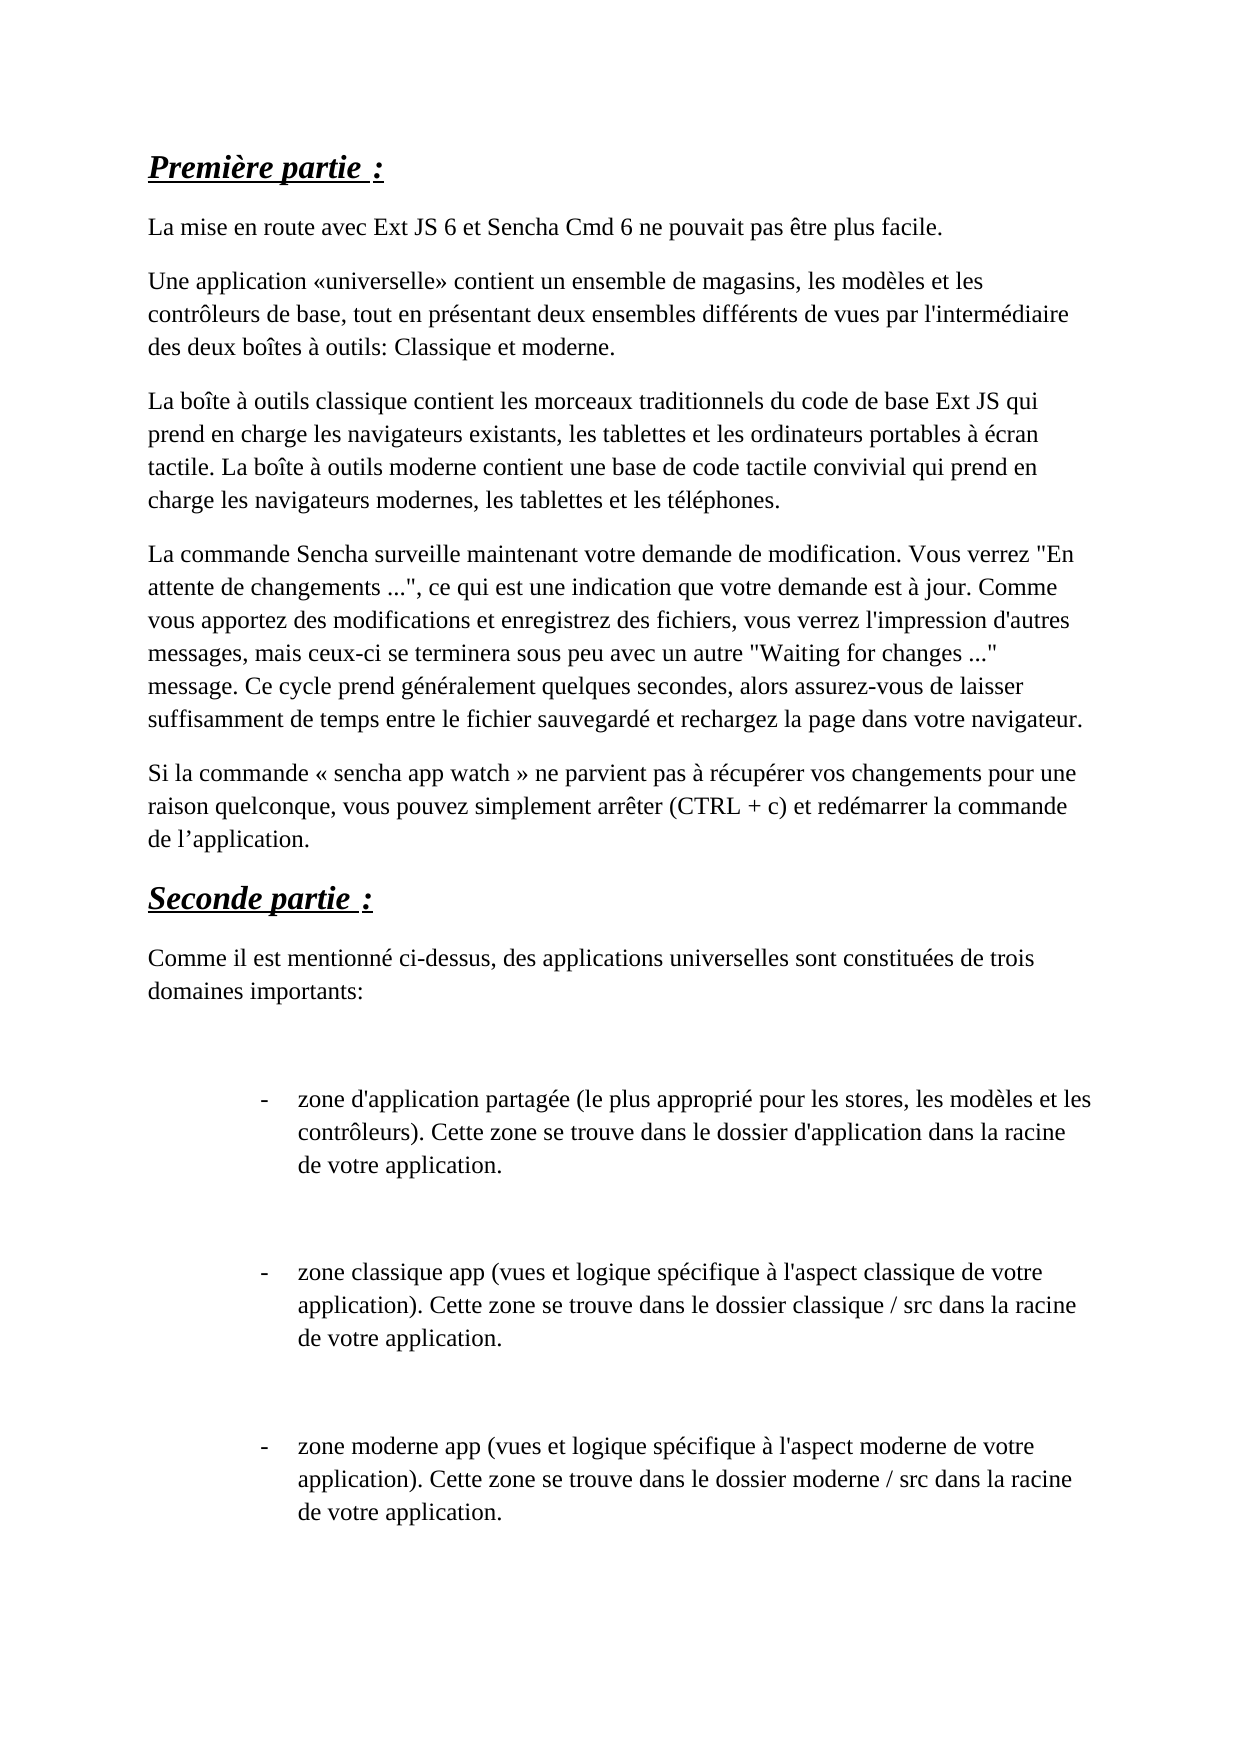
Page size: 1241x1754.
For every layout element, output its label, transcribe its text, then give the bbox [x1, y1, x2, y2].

text La commande Sencha surveille maintenant votre demande de modification. Vous verrez "En attente de changements ...", ce qui est une indication que votre demande est à jour. Comme vous apportez des modifications et enregistrez des fichiers, vous verrez l'impression d'autres messages, mais ceux-ci se terminera sous peu avec un autre "Waiting for changes ..." message. Ce cycle prend généralement quelques secondes, alors assurez-vous de laisser suffisamment de temps entre le fichier sauvegardé et rechargez la page dans votre navigateur. [148, 539, 1093, 733]
text Comme il est mentionné ci-dessus, des applications universelles sont constituées de trois domaines importants: [148, 943, 1093, 1005]
list zone d'application partagée (le plus approprié pour les stores, les modèles et les contrôleurs). Cette zone se trouve dans le dossier d'application dans la racine de votre application. [260, 1084, 1093, 1178]
list zone moderne app (vues et logique spécifique à l'aspect moderne de votre application). Cette zone se trouve dans le dossier moderne / src dans la racine de votre application. [260, 1431, 1093, 1526]
text Une application «universelle» contient un ensemble de magasins, les modèles et les contrôleurs de base, tout en présentant deux ensembles différents de vues par l'intermédiaire des deux boîtes à outils: Classique et moderne. [148, 266, 1093, 361]
text Première partie : [148, 148, 1093, 186]
text La mise en route avec Ext JS 6 et Sencha Cmd 6 ne pouvait pas être plus facile. [148, 212, 1093, 241]
text Si la commande « sencha app watch » ne parvient pas à récupérer vos changements pour une raison quelconque, vous pouvez simplement arrêter (CTRL + c) et redémarrer la commande de l’application. [148, 758, 1093, 853]
text La boîte à outils classique contient les morceaux traditionnels du code de base Ext JS qui prend en charge les navigateurs existants, les tablettes et les ordinateurs portables à écran tactile. La boîte à outils moderne contient une base de code tactile convivial qui prend en charge les navigateurs modernes, les tablettes et les téléphones. [148, 386, 1093, 514]
text Seconde partie : [148, 878, 1093, 916]
list zone classique app (vues et logique spécifique à l'aspect classique de votre application). Cette zone se trouve dans le dossier classique / src dans la racine de votre application. [260, 1257, 1093, 1352]
